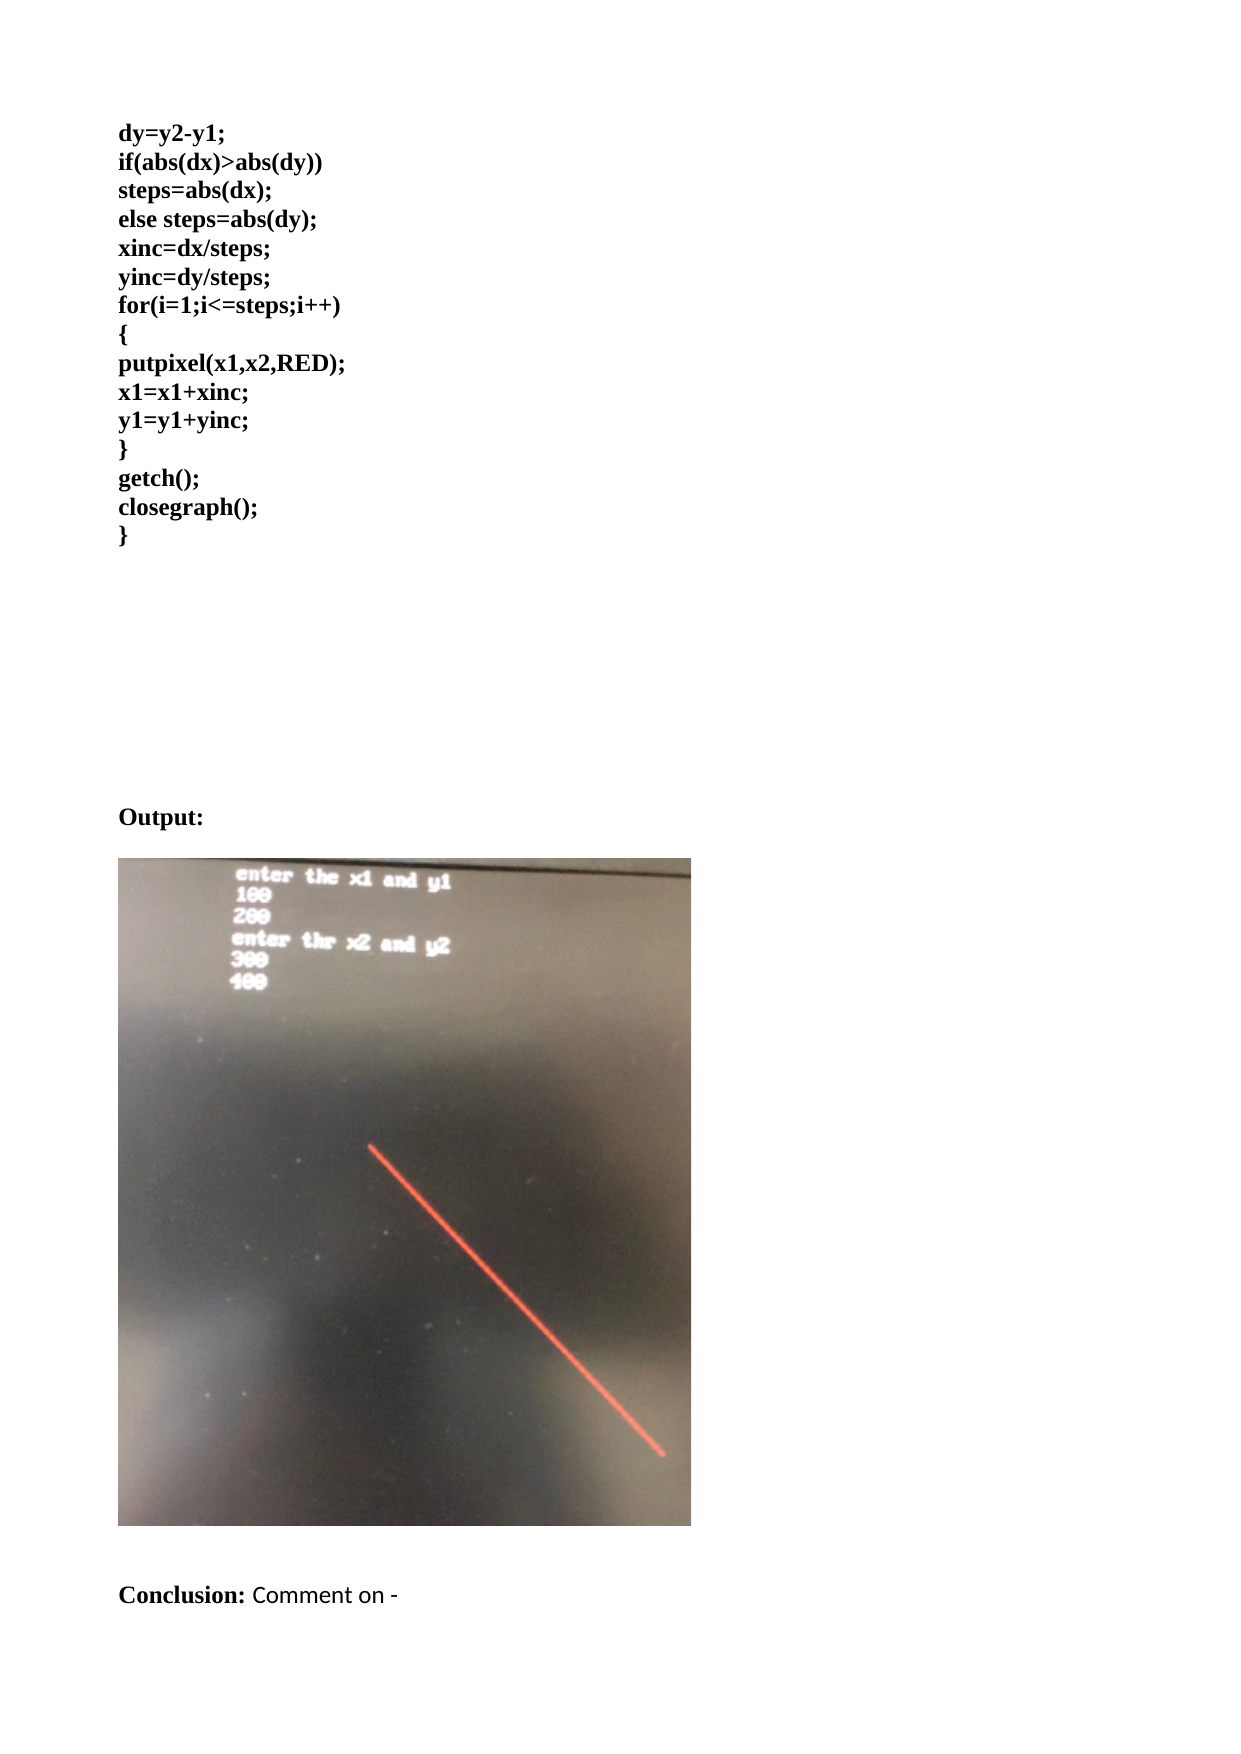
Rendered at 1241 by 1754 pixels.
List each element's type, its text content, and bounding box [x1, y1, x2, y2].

text putpixel(x1,x2,RED); [118, 348, 1122, 377]
text y1=y1+yinc; [118, 406, 1122, 434]
text for(i=1;i<=steps;i++) [118, 291, 1122, 319]
text Conclusion: Comment on - [118, 1579, 1122, 1609]
text } [118, 434, 1122, 463]
text x1=x1+xinc; [118, 377, 1122, 406]
text else steps=abs(dy); [118, 204, 1122, 233]
text Output: [118, 802, 1122, 830]
text xinc=dx/steps; [118, 233, 1122, 262]
text } [118, 521, 1122, 549]
text closegraph(); [118, 492, 1122, 521]
text { [118, 319, 1122, 348]
text if(abs(dx)>abs(dy)) [118, 147, 1122, 176]
text yinc=dy/steps; [118, 262, 1122, 291]
text dy=y2-y1; [118, 118, 1122, 147]
text steps=abs(dx); [118, 176, 1122, 204]
text getch(); [118, 463, 1122, 492]
